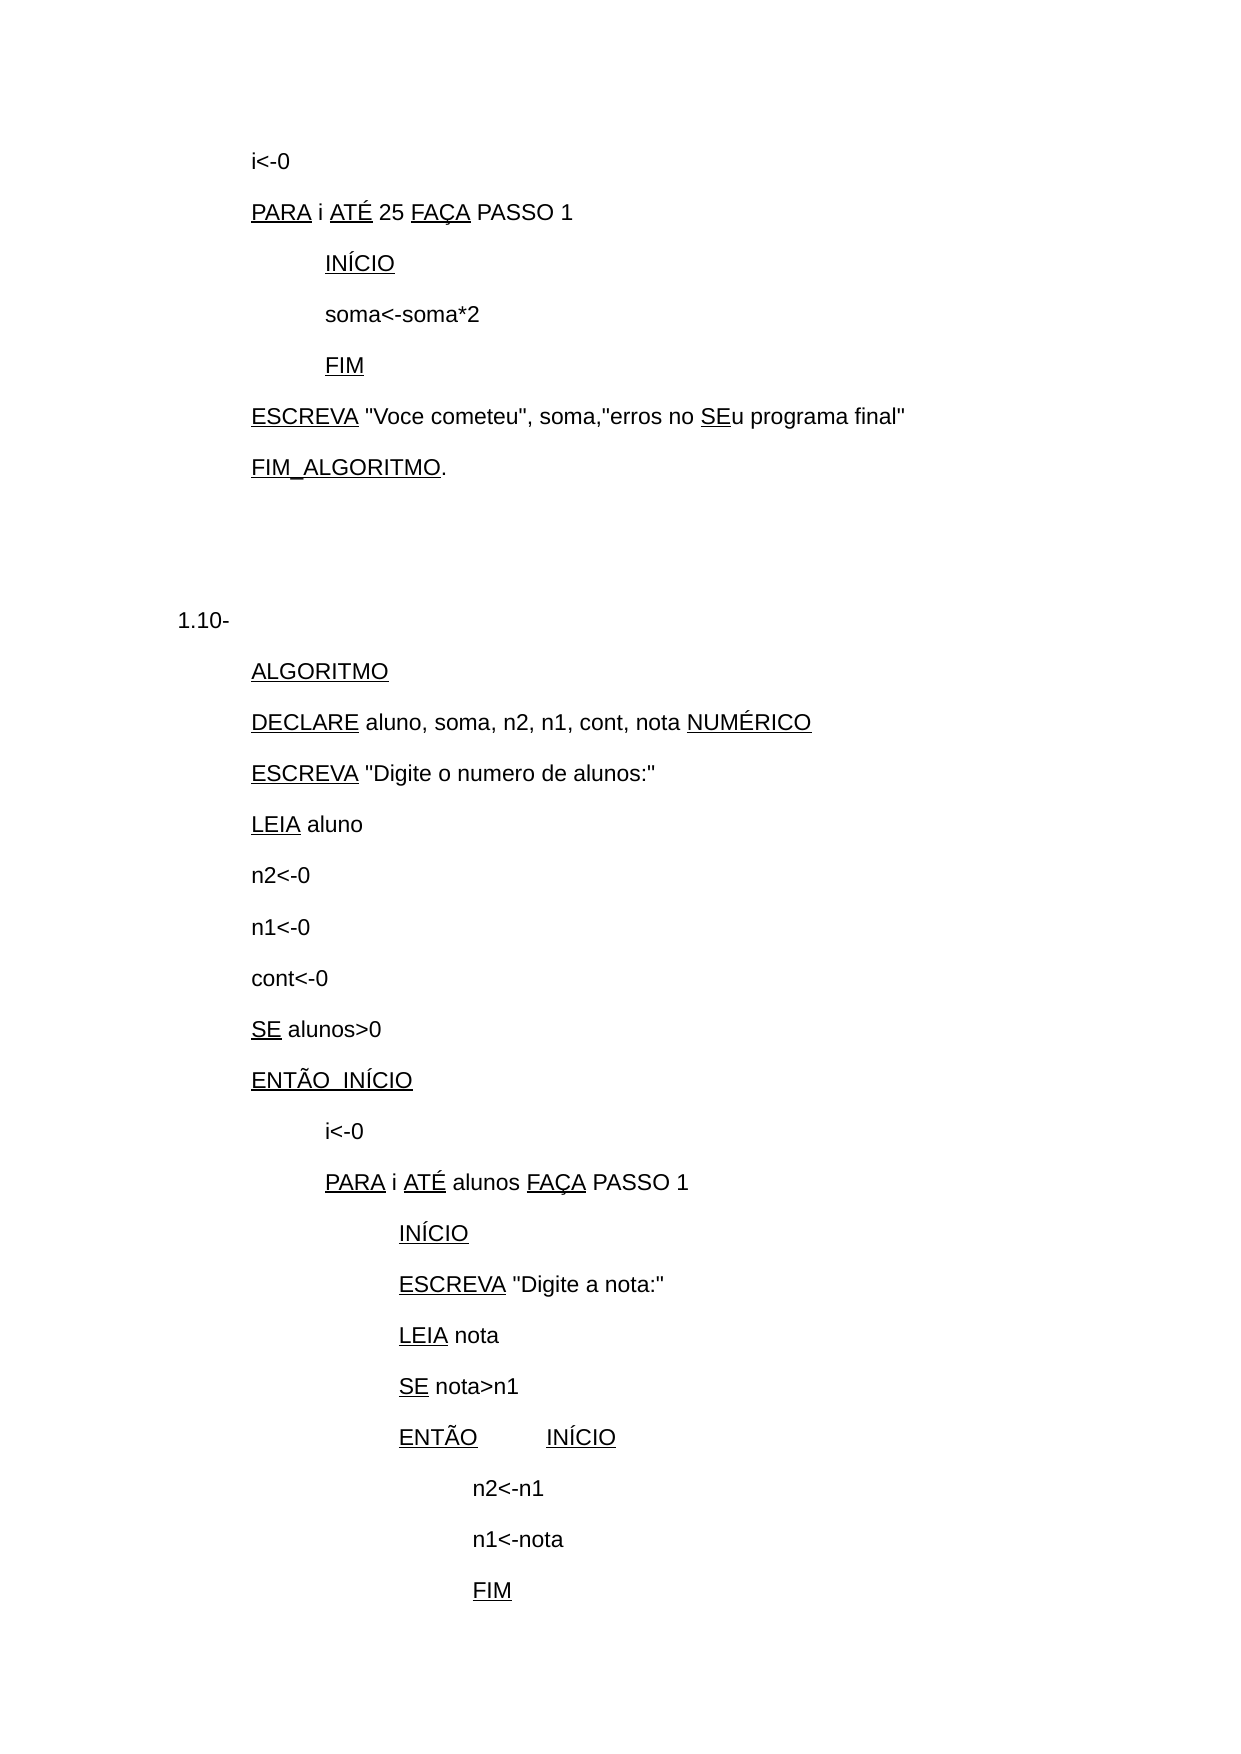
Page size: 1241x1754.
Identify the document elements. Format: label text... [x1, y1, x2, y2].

text SE alunos>0 [177, 1016, 1063, 1042]
text DECLARE aluno, soma, n2, n1, cont, nota NUMÉRICO [177, 709, 1063, 736]
text ESCREVA "Voce cometeu", soma,"erros no SEu programa final" [177, 403, 1063, 429]
text PARA i ATÉ alunos FAÇA PASSO 1 [177, 1169, 1063, 1195]
text n1<-0 [177, 913, 1063, 940]
text ENTÃO INÍCIO [177, 1424, 1063, 1450]
text n2<-n1 [177, 1475, 1063, 1501]
text 1.10- [177, 607, 1063, 633]
text ESCREVA "Digite o numero de alunos:" [177, 760, 1063, 787]
text FIM [177, 352, 1063, 378]
text n2<-0 [177, 862, 1063, 889]
text ALGORITMO [177, 658, 1063, 684]
text LEIA aluno [177, 811, 1063, 838]
text FIM [177, 1577, 1063, 1603]
text i<-0 [177, 1118, 1063, 1144]
text SE nota>n1 [177, 1373, 1063, 1399]
text ESCREVA "Digite a nota:" [177, 1271, 1063, 1297]
text i<-0 [177, 148, 1063, 174]
text LEIA nota [177, 1322, 1063, 1348]
text INÍCIO [177, 1220, 1063, 1246]
text cont<-0 [177, 964, 1063, 991]
text n1<-nota [177, 1526, 1063, 1552]
text PARA i ATÉ 25 FAÇA PASSO 1 [177, 199, 1063, 225]
text soma<-soma*2 [177, 301, 1063, 327]
text ENTÃO INÍCIO [177, 1067, 1063, 1093]
text FIM_ALGORITMO. [177, 454, 1063, 480]
text INÍCIO [177, 250, 1063, 276]
